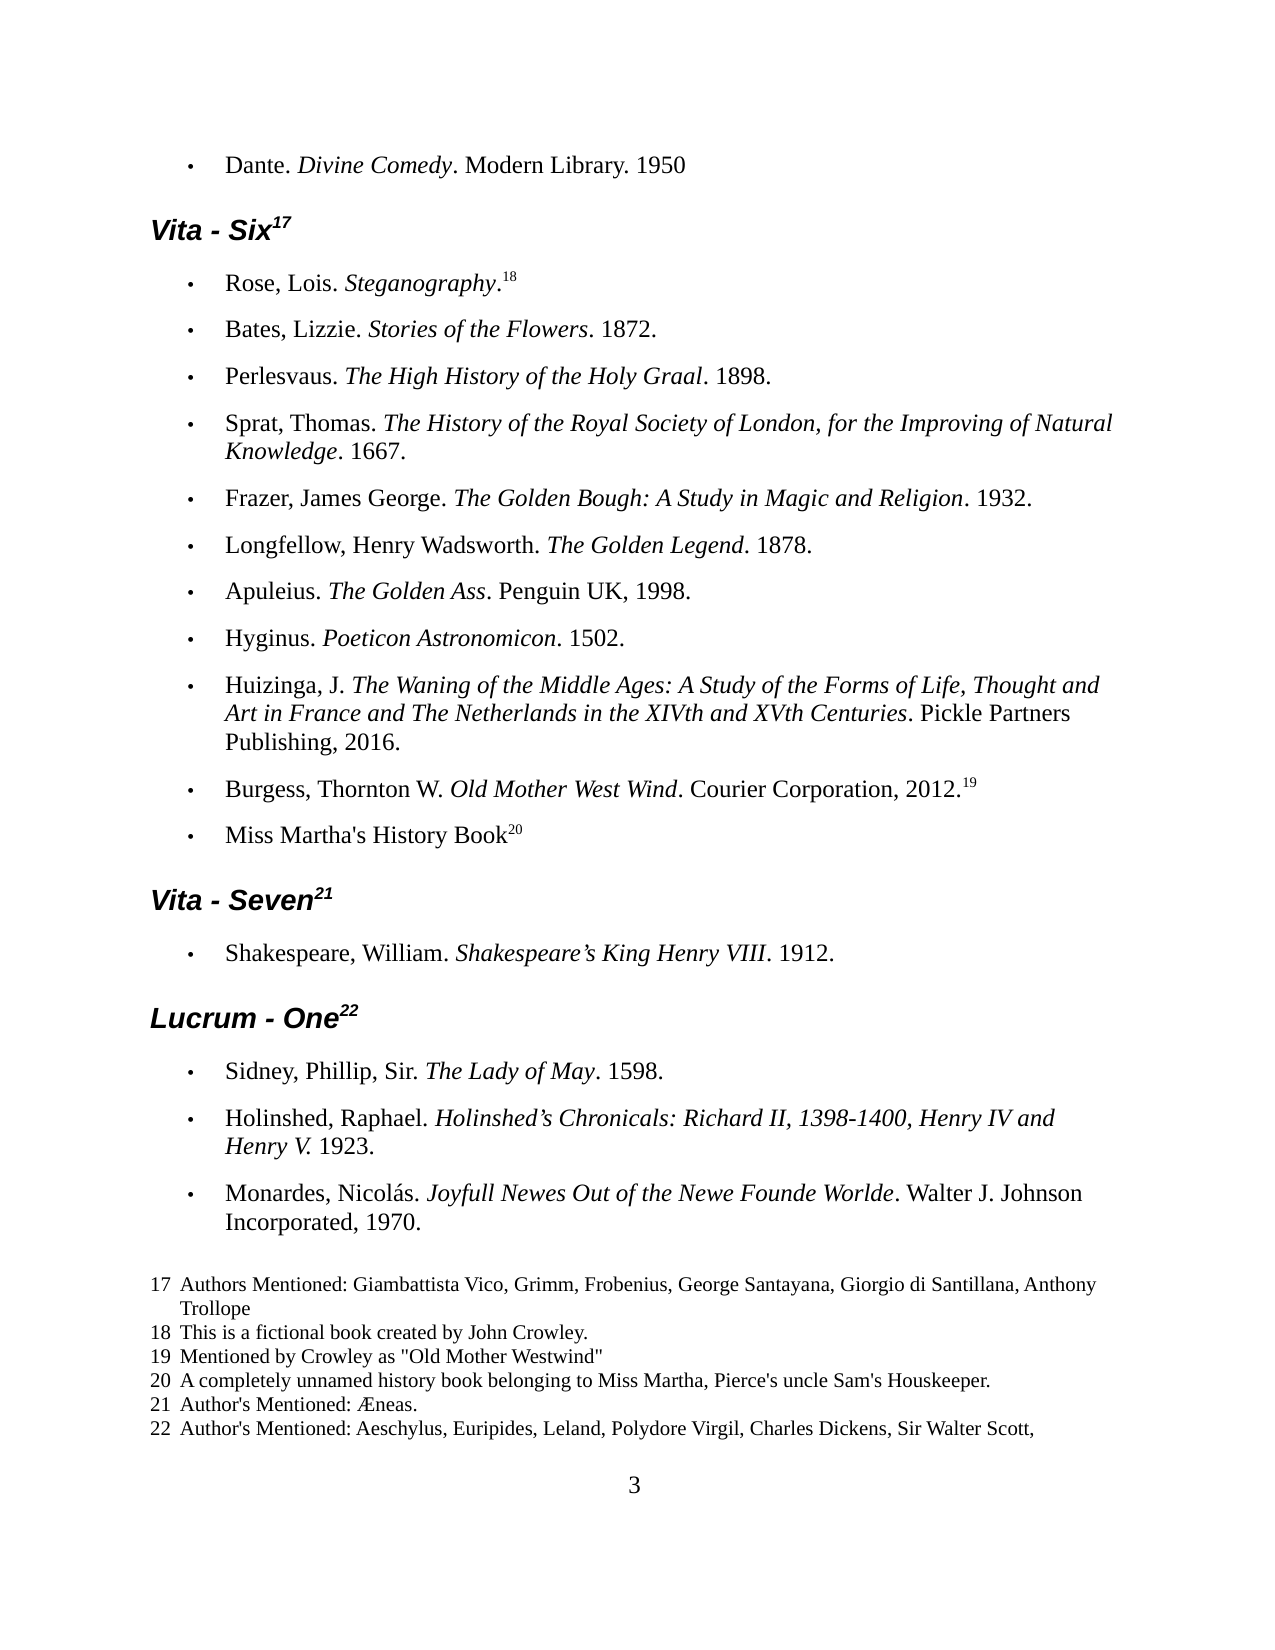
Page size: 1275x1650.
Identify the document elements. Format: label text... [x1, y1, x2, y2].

list Holinshed, Raphael. Holinshed’s Chronicals: Richard II, 1398-1400, Henry IV and Henry V. 1923. [187, 1103, 1125, 1160]
list Longfellow, Henry Wadsworth. The Golden Legend. 1878. [187, 530, 1125, 558]
list Bates, Lizzie. Stories of the Flowers. 1872. [187, 314, 1125, 343]
list Sidney, Phillip, Sir. The Lady of May. 1598. [187, 1056, 1125, 1085]
list Apuleius. The Golden Ass. Penguin UK, 1998. [187, 576, 1125, 605]
text Authors Mentioned: Giambattista Vico, Grimm, Frobenius, George Santayana, Giorgio di Santillana, Anthony Trollope [150, 1272, 1125, 1320]
text Author's Mentioned: Æneas. [150, 1392, 1125, 1416]
subtitle Vita - Six [150, 213, 1125, 246]
list Frazer, James George. The Golden Bough: A Study in Magic and Religion. 1932. [187, 483, 1125, 512]
list Miss Martha's History Book [187, 821, 1125, 849]
list Mentioned by Crowley as "Old Mother Westwind" [150, 1344, 1125, 1368]
list Dante. Divine Comedy. Modern Library. 1950 [187, 150, 1125, 179]
list Monardes, Nicolás. Joyfull Newes Out of the Newe Founde Worlde. Walter J. Johnson Incorporated, 1970. [187, 1178, 1125, 1236]
list Perlesvaus. The High History of the Holy Graal. 1898. [187, 361, 1125, 390]
list Sprat, Thomas. The History of the Royal Society of London, for the Improving of Natural Knowledge. 1667. [187, 408, 1125, 465]
list Shakespeare, William. Shakespeare’s King Henry VIII. 1912. [187, 938, 1125, 967]
list Rose, Lois. Steganography. [187, 268, 1125, 296]
list Hyginus. Poeticon Astronomicon. 1502. [187, 623, 1125, 652]
subtitle Vita - Seven [150, 883, 1125, 917]
list A completely unnamed history book belonging to Miss Martha, Pierce's uncle Sam's Houskeeper. [150, 1368, 1125, 1392]
text Author's Mentioned: Aeschylus, Euripides, Leland, Polydore Virgil, Charles Dickens, Sir Walter Scott, [150, 1416, 1125, 1440]
list Huizinga, J. The Waning of the Middle Ages: A Study of the Forms of Life, Thought and Art in France and The Netherlands in the XIVth and XVth Centuries. Pickle Partners Publishing, 2016. [187, 670, 1125, 756]
list Burgess, Thornton W. Old Mother West Wind. Courier Corporation, 2012. [187, 774, 1125, 803]
subtitle Lucrum - One [150, 1001, 1125, 1034]
list This is a fictional book created by John Crowley. [150, 1320, 1125, 1344]
